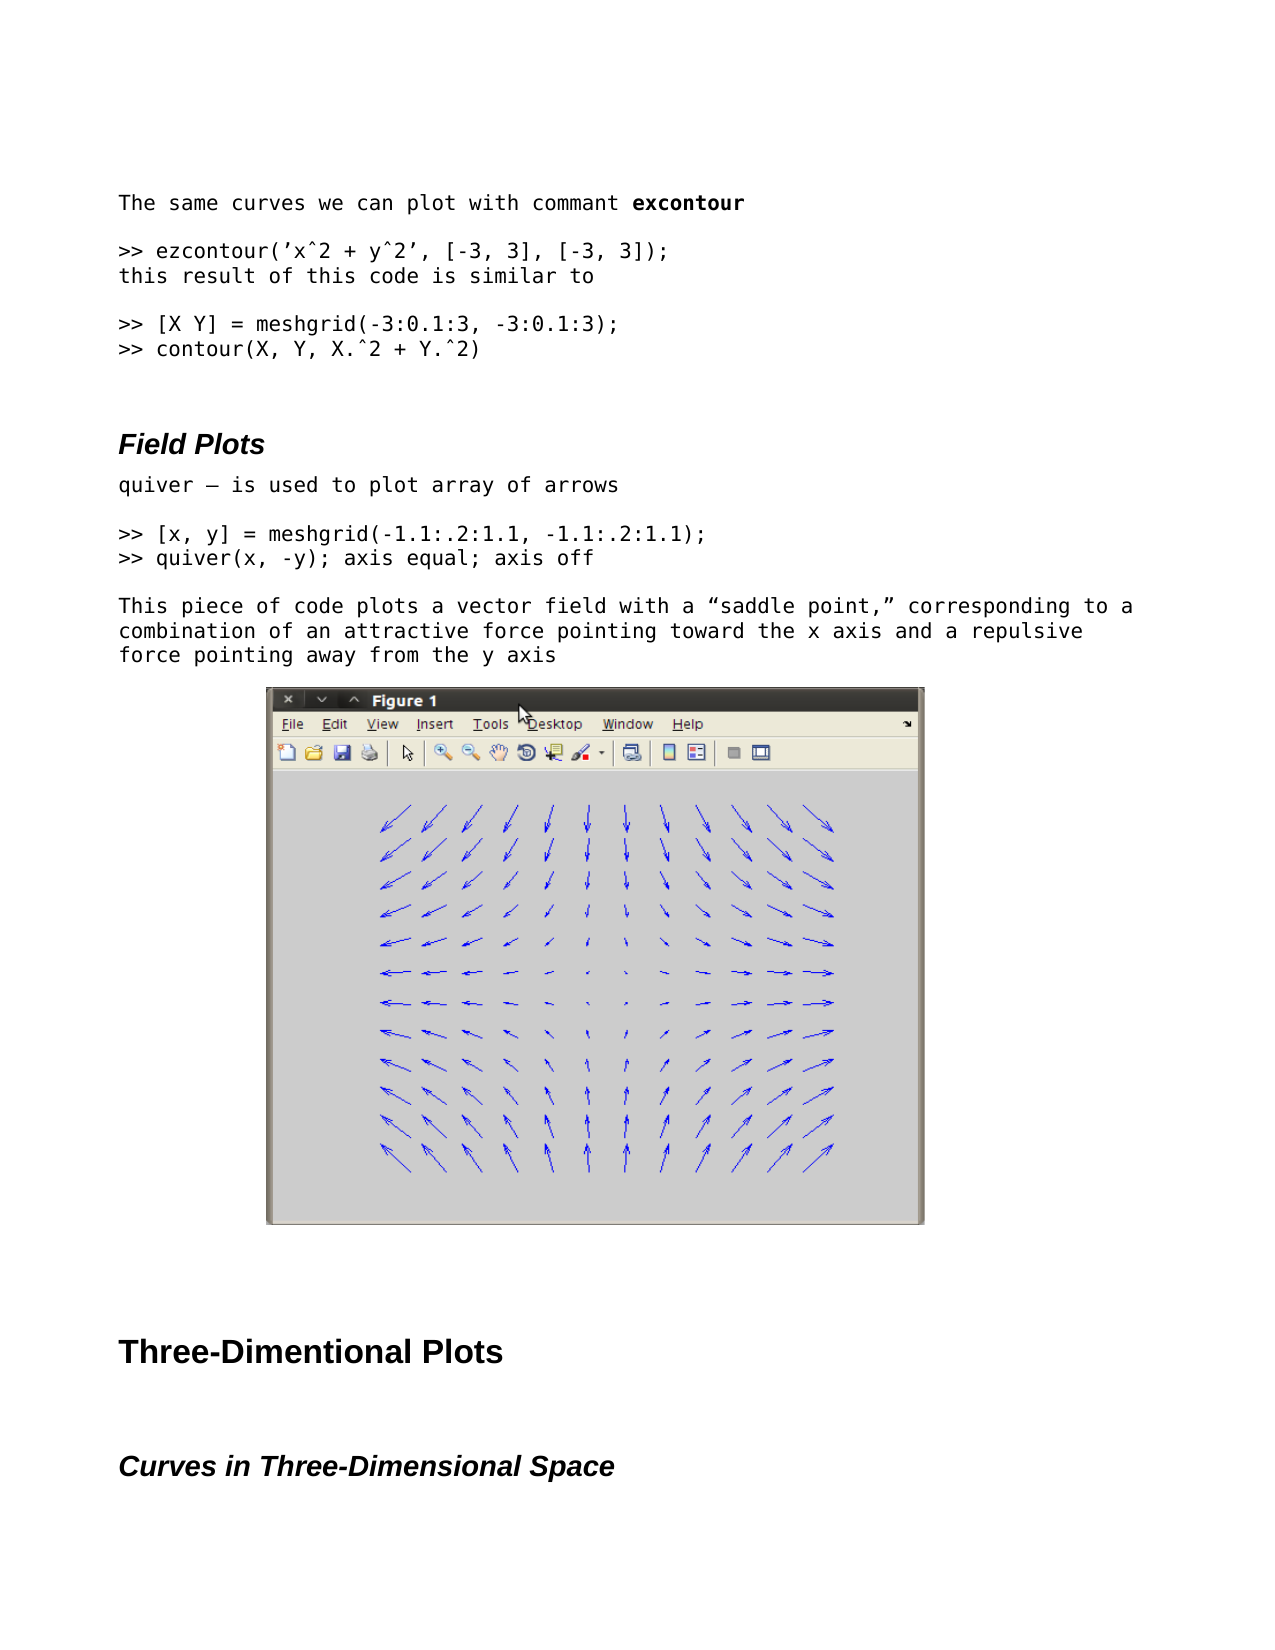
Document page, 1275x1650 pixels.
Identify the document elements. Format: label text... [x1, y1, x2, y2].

subtitle Curves in Three-Dimensional Space [118, 1449, 1157, 1483]
text The same curves we can plot with commant excontour [118, 191, 1157, 215]
text >> ezcontour(’xˆ2 + yˆ2’, [-3, 3], [-3, 3]); [118, 239, 1157, 264]
text >> [X Y] = meshgrid(-3:0.1:3, -3:0.1:3); [118, 312, 1157, 337]
text >> [x, y] = meshgrid(-1.1:.2:1.1, -1.1:.2:1.1); [118, 522, 1157, 546]
text quiver — is used to plot array of arrows [118, 473, 1157, 497]
text this result of this code is similar to [118, 264, 1157, 288]
subtitle Field Plots [118, 427, 1157, 461]
text This piece of code plots a vector field with a “saddle point,” corresponding to a combination of an attractive force pointing toward the x axis and a repulsive force pointing away from the y axis [118, 594, 1157, 667]
picture [266, 687, 925, 1225]
subtitle Three-Dimentional Plots [118, 1332, 1157, 1371]
text >> contour(X, Y, X.ˆ2 + Y.ˆ2) [118, 337, 1157, 361]
text >> quiver(x, -y); axis equal; axis off [118, 546, 1157, 570]
